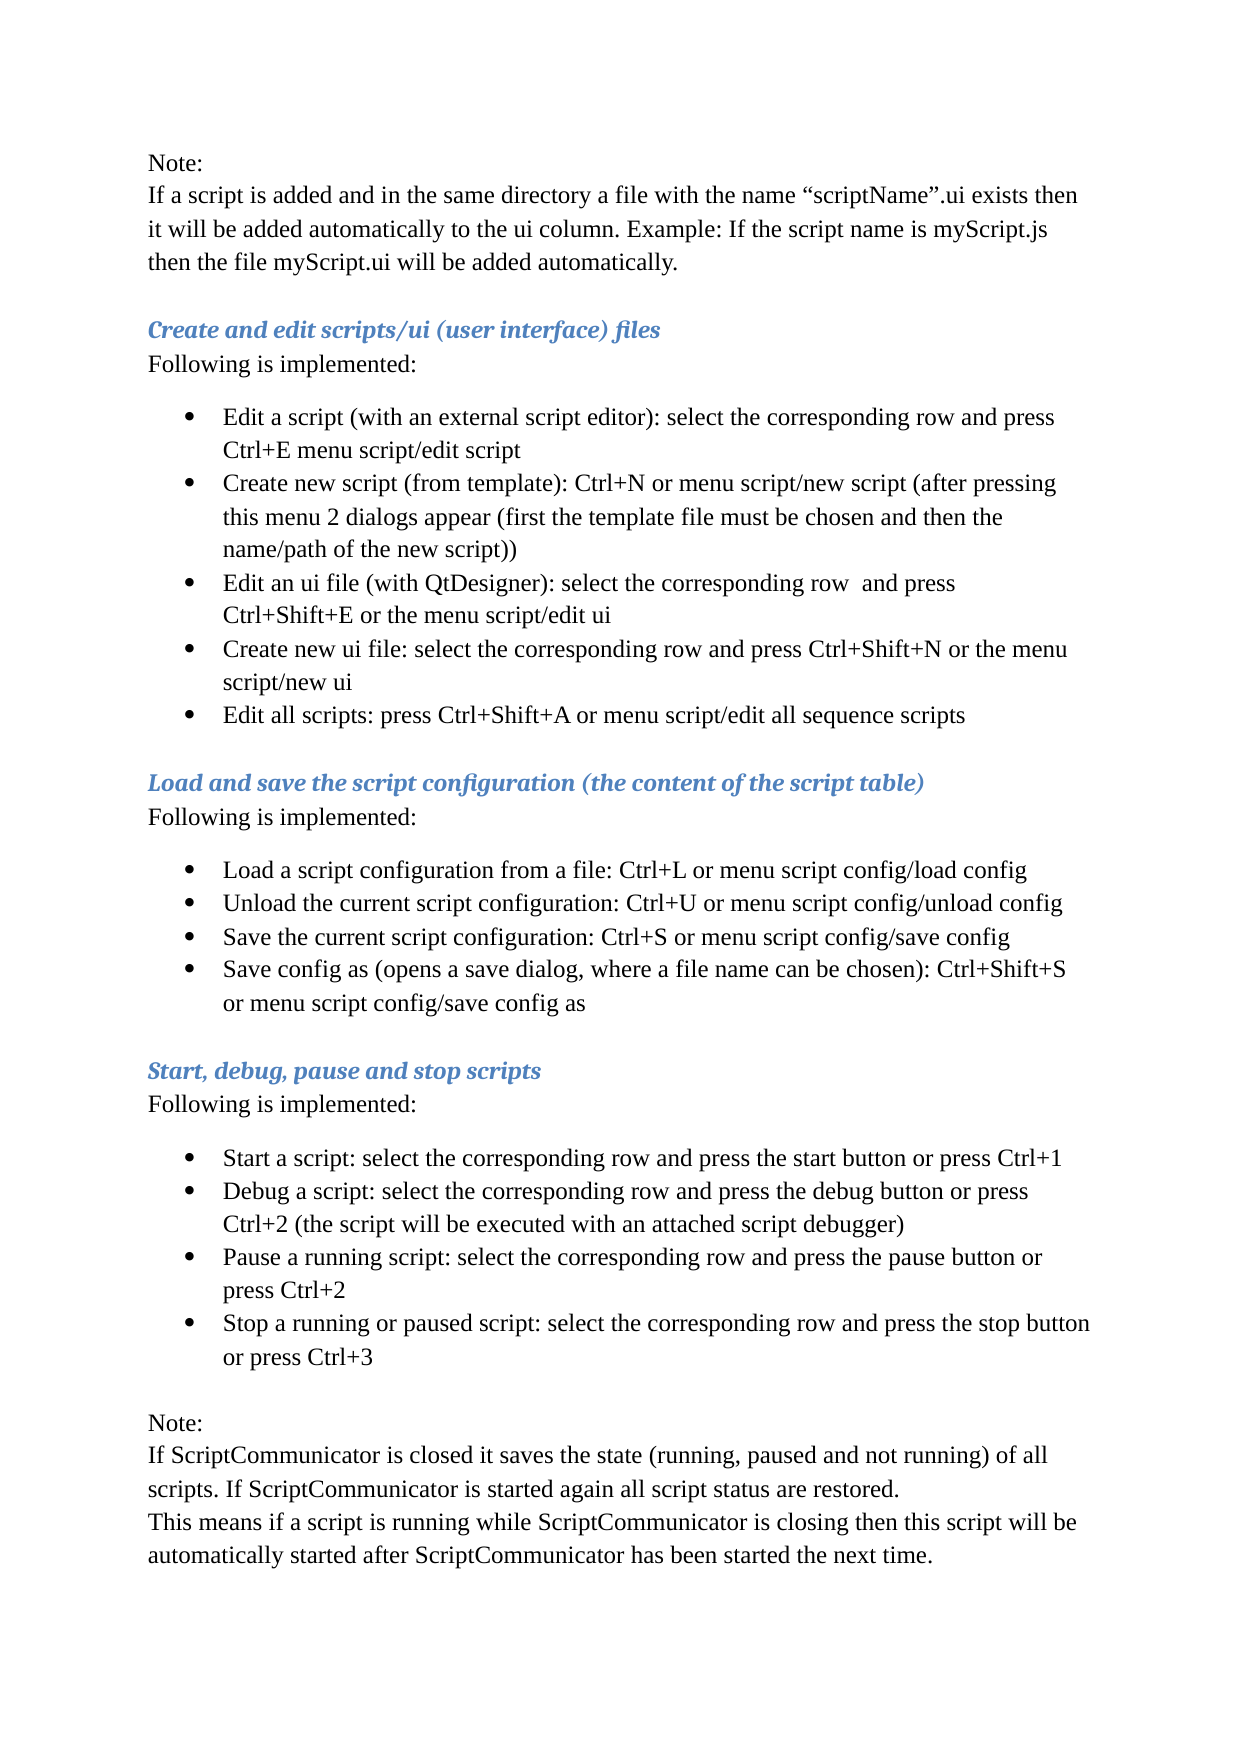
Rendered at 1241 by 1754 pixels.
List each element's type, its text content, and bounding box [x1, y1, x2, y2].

list Save the current script configuration: Ctrl+S or menu script config/save config [185, 922, 1093, 950]
subtitle Create and edit scripts/ui (user interface) files [148, 316, 1093, 344]
subtitle Load and save the script configuration (the content of the script table) [148, 769, 1093, 797]
text Following is implemented: [148, 802, 1093, 830]
list Edit an ui file (with QtDesigner): select the corresponding row and press Ctrl+Shift+E or the menu script/edit ui [185, 568, 1093, 629]
list Create new ui file: select the corresponding row and press Ctrl+Shift+N or the menu script/new ui [185, 634, 1093, 695]
list Debug a script: select the corresponding row and press the debug button or press Ctrl+2 (the script will be executed with an attached script debugger) [185, 1176, 1093, 1238]
text Following is implemented: [148, 349, 1093, 377]
subtitle Start, debug, pause and stop scripts [148, 1057, 1093, 1085]
list Stop a running or paused script: select the corresponding row and press the stop button or press Ctrl+3 [185, 1308, 1093, 1370]
list Start a script: select the corresponding row and press the start button or press Ctrl+1 [185, 1143, 1093, 1172]
list Pause a running script: select the corresponding row and press the pause button or press Ctrl+2 [185, 1242, 1093, 1304]
list This means if a script is running while ScriptCommunicator is closing then this script will be automatically started after ScriptCommunicator has been started the next time. [148, 1507, 1093, 1568]
list Unload the current script configuration: Ctrl+U or menu script config/unload config [185, 888, 1093, 917]
list Note: [148, 1408, 1093, 1436]
text Following is implemented: [148, 1089, 1093, 1118]
list If ScriptCommunicator is closed it saves the state (running, paused and not running) of all scripts. If ScriptCommunicator is started again all script status are restored. [148, 1441, 1093, 1502]
list Note: [148, 148, 1093, 176]
list Save config as (opens a save dialog, where a file name can be chosen): Ctrl+Shift+S or menu script config/save config as [185, 954, 1093, 1016]
list Edit all scripts: press Ctrl+Shift+A or menu script/edit all sequence scripts [185, 700, 1093, 728]
list If a script is added and in the same directory a file with the name “scriptName”.ui exists then it will be added automatically to the ui column. Example: If the script name is myScript.js then the file myScript.ui will be added automatically. [148, 181, 1093, 275]
list Edit a script (with an external script editor): select the corresponding row and press Ctrl+E menu script/edit script [185, 402, 1093, 464]
list Load a script configuration from a file: Ctrl+L or menu script config/load config [185, 856, 1093, 884]
list Create new script (from template): Ctrl+N or menu script/new script (after pressing this menu 2 dialogs appear (first the template file must be chosen and then the name/path of the new script)) [185, 468, 1093, 563]
